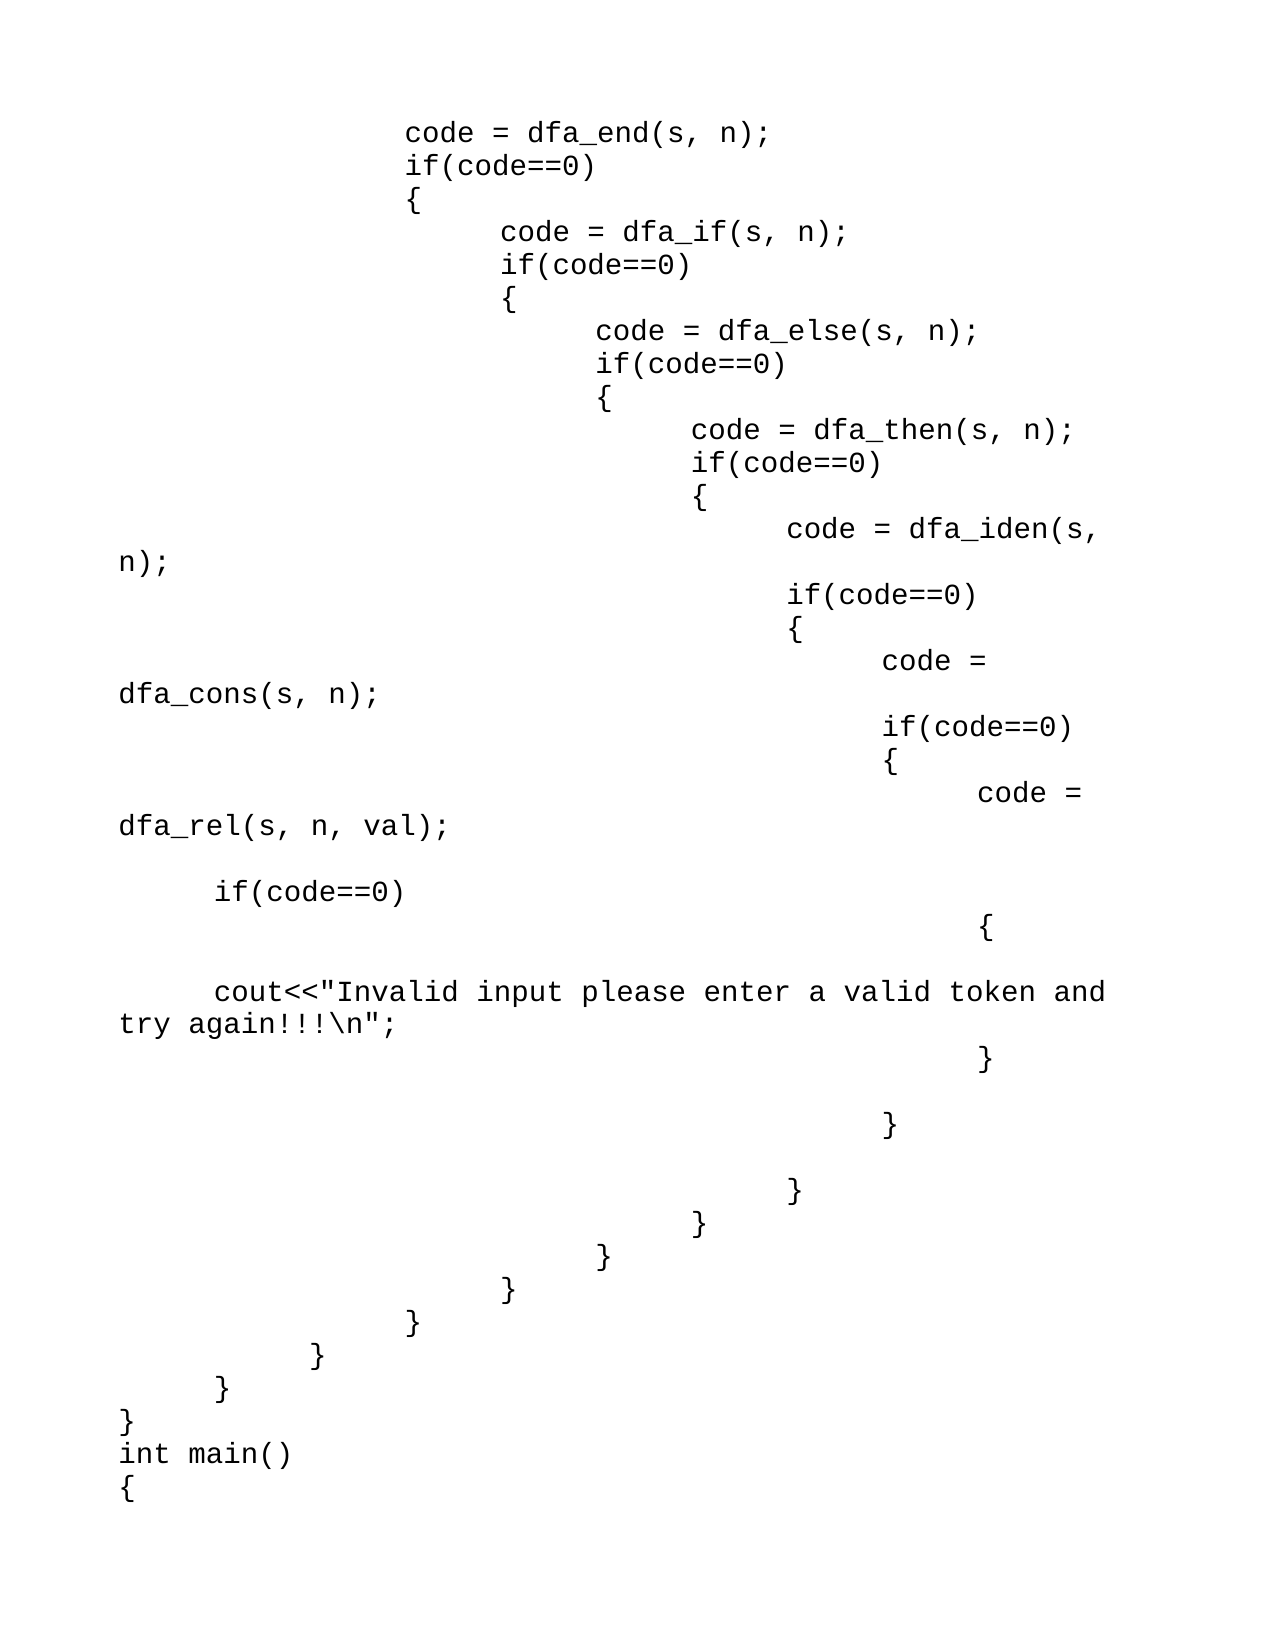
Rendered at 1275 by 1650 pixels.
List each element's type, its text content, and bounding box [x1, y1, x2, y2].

text code = dfa_cons(s, n); [118, 646, 1157, 712]
text { [118, 283, 1157, 316]
text cout<<"Invalid input please enter a valid token and try again!!!\n"; [118, 944, 1157, 1043]
text } [118, 1043, 1157, 1109]
text } [118, 1340, 1157, 1373]
text { [118, 1472, 1157, 1505]
text int main() [118, 1439, 1157, 1472]
text } [118, 1274, 1157, 1307]
text { [118, 184, 1157, 217]
text } [118, 1406, 1157, 1439]
text code = dfa_if(s, n); [118, 217, 1157, 250]
text } [118, 1208, 1157, 1241]
text code = dfa_rel(s, n, val); [118, 778, 1157, 844]
text if(code==0) [118, 844, 1157, 911]
text if(code==0) [118, 151, 1157, 184]
text code = dfa_end(s, n); [118, 118, 1157, 151]
text if(code==0) [118, 349, 1157, 382]
text } [118, 1307, 1157, 1340]
text { [118, 382, 1157, 415]
text } [118, 1373, 1157, 1406]
text { [118, 746, 1157, 778]
text code = dfa_iden(s, n); [118, 514, 1157, 580]
text } [118, 1241, 1157, 1274]
text code = dfa_then(s, n); [118, 415, 1157, 448]
text if(code==0) [118, 580, 1157, 613]
text if(code==0) [118, 448, 1157, 481]
text { [118, 613, 1157, 646]
text { [118, 911, 1157, 944]
text if(code==0) [118, 712, 1157, 746]
text if(code==0) [118, 250, 1157, 283]
text } [118, 1175, 1157, 1208]
text { [118, 481, 1157, 514]
text } [118, 1109, 1157, 1175]
text code = dfa_else(s, n); [118, 316, 1157, 349]
